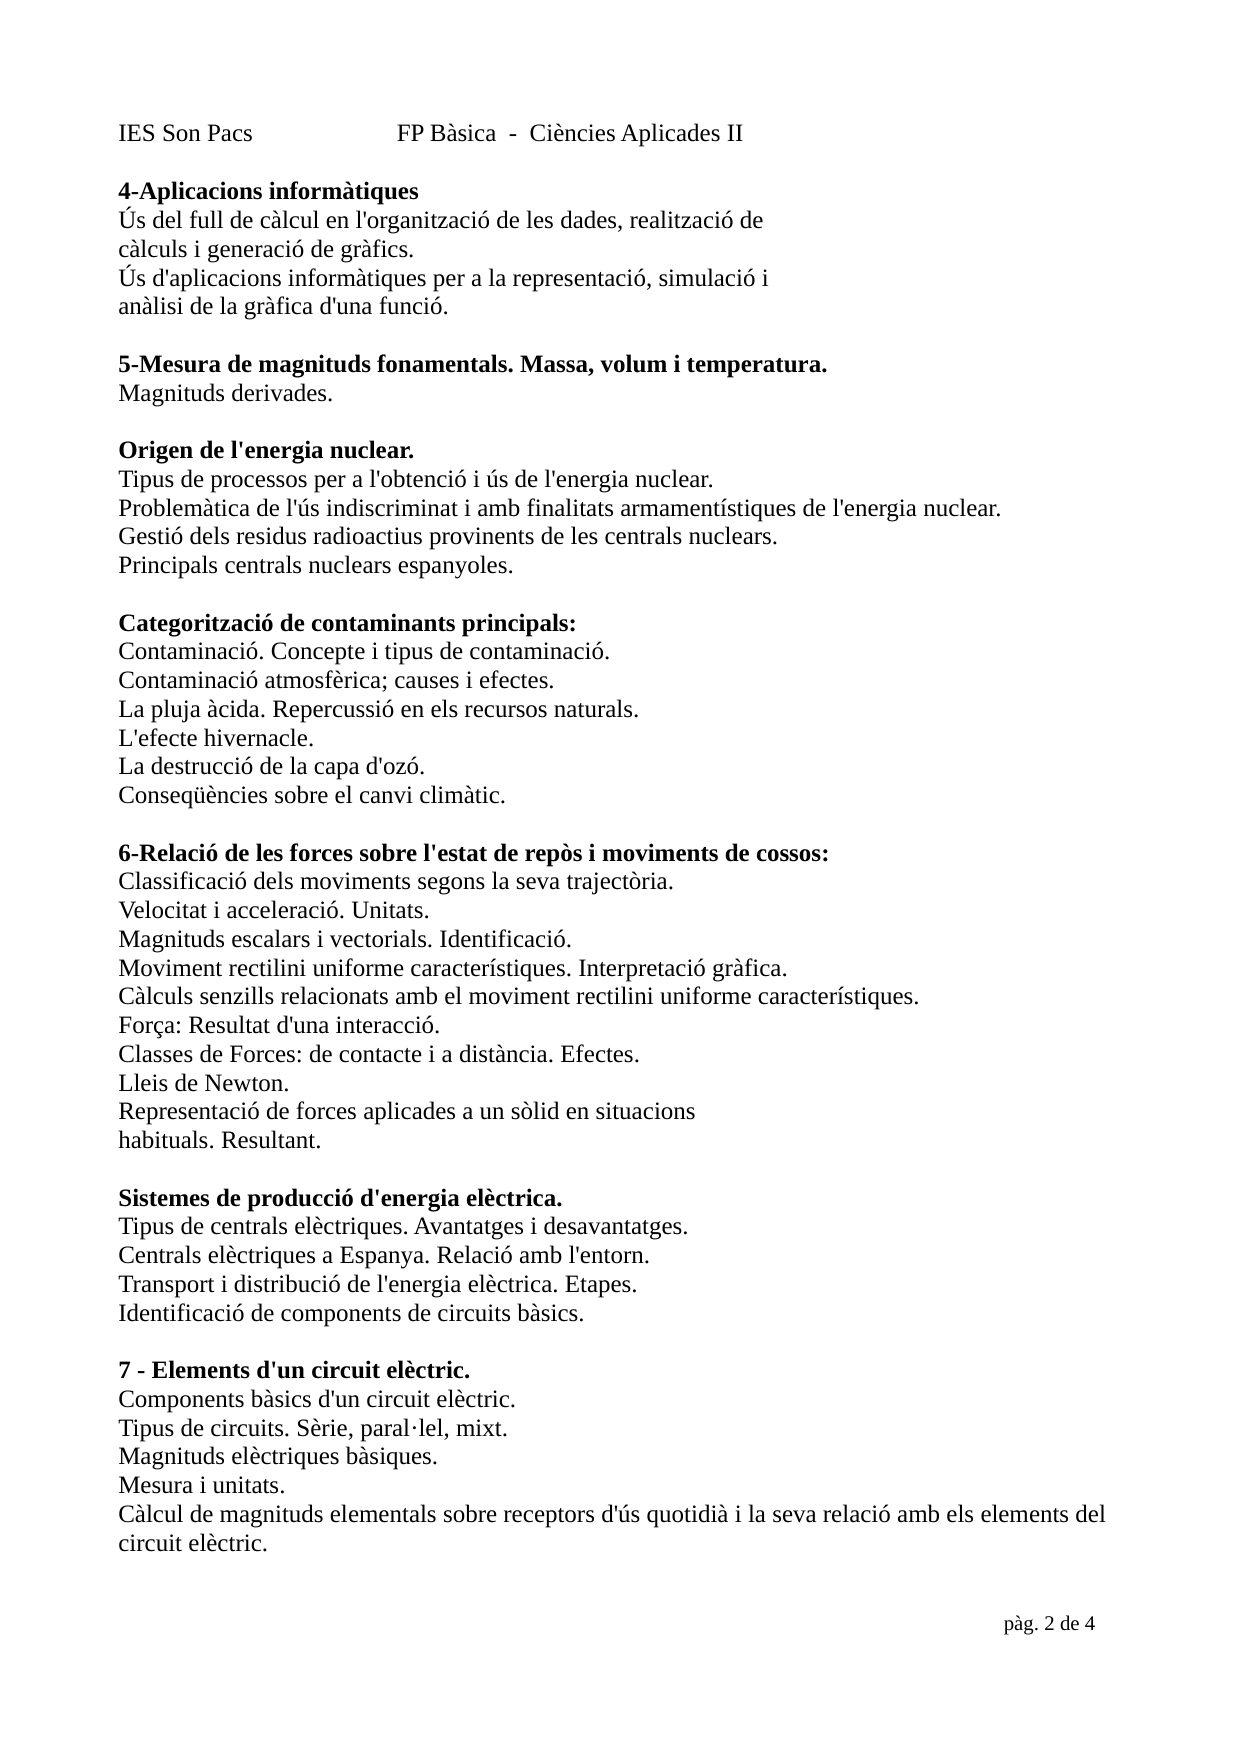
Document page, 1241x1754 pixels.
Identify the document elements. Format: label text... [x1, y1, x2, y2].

text 4-Aplicacions informàtiques Ús del full de càlcul en l'organització de les dades, realització de càlculs i generació de gràfics. Ús d'aplicacions informàtiques per a la representació, simulació i anàlisi de la gràfica d'una funció. 5-Mesura de magnituds fonamentals. Massa, volum i temperatura. Magnituds derivades. Origen de l'energia nuclear. Tipus de processos per a l'obtenció i ús de l'energia nuclear. Problemàtica de l'ús indiscriminat i amb finalitats armamentístiques de l'energia nuclear. Gestió dels residus radioactius provinents de les centrals nuclears. Principals centrals nuclears espanyoles. Categorització de contaminants principals: Contaminació. Concepte i tipus de contaminació. Contaminació atmosfèrica; causes i efectes. La pluja àcida. Repercussió en els recursos naturals. L'efecte hivernacle. La destrucció de la capa d'ozó. Conseqüències sobre el canvi climàtic. 6-Relació de les forces sobre l'estat de repòs i moviments de cossos: Classificació dels moviments segons la seva trajectòria. Velocitat i acceleració. Unitats. Magnituds escalars i vectorials. Identificació. Moviment rectilini uniforme característiques. Interpretació gràfica. Càlculs senzills relacionats amb el moviment rectilini uniforme característiques. Força: Resultat d'una interacció. Classes de Forces: de contacte i a distància. Efectes. Lleis de Newton. Representació de forces aplicades a un sòlid en situacions habituals. Resultant. Sistemes de producció d'energia elèctrica. Tipus de centrals elèctriques. Avantatges i desavantatges. Centrals elèctriques a Espanya. Relació amb l'entorn. Transport i distribució de l'energia elèctrica. Etapes. Identificació de components de circuits bàsics. 7 - Elements d'un circuit elèctric. Components bàsics d'un circuit elèctric. Tipus de circuits. Sèrie, paral·lel, mixt. Magnituds elèctriques bàsiques. Mesura i unitats. Càlcul de magnituds elementals sobre receptors d'ús quotidià i la seva relació amb els elements del circuit elèctric. [118, 176, 1122, 1556]
